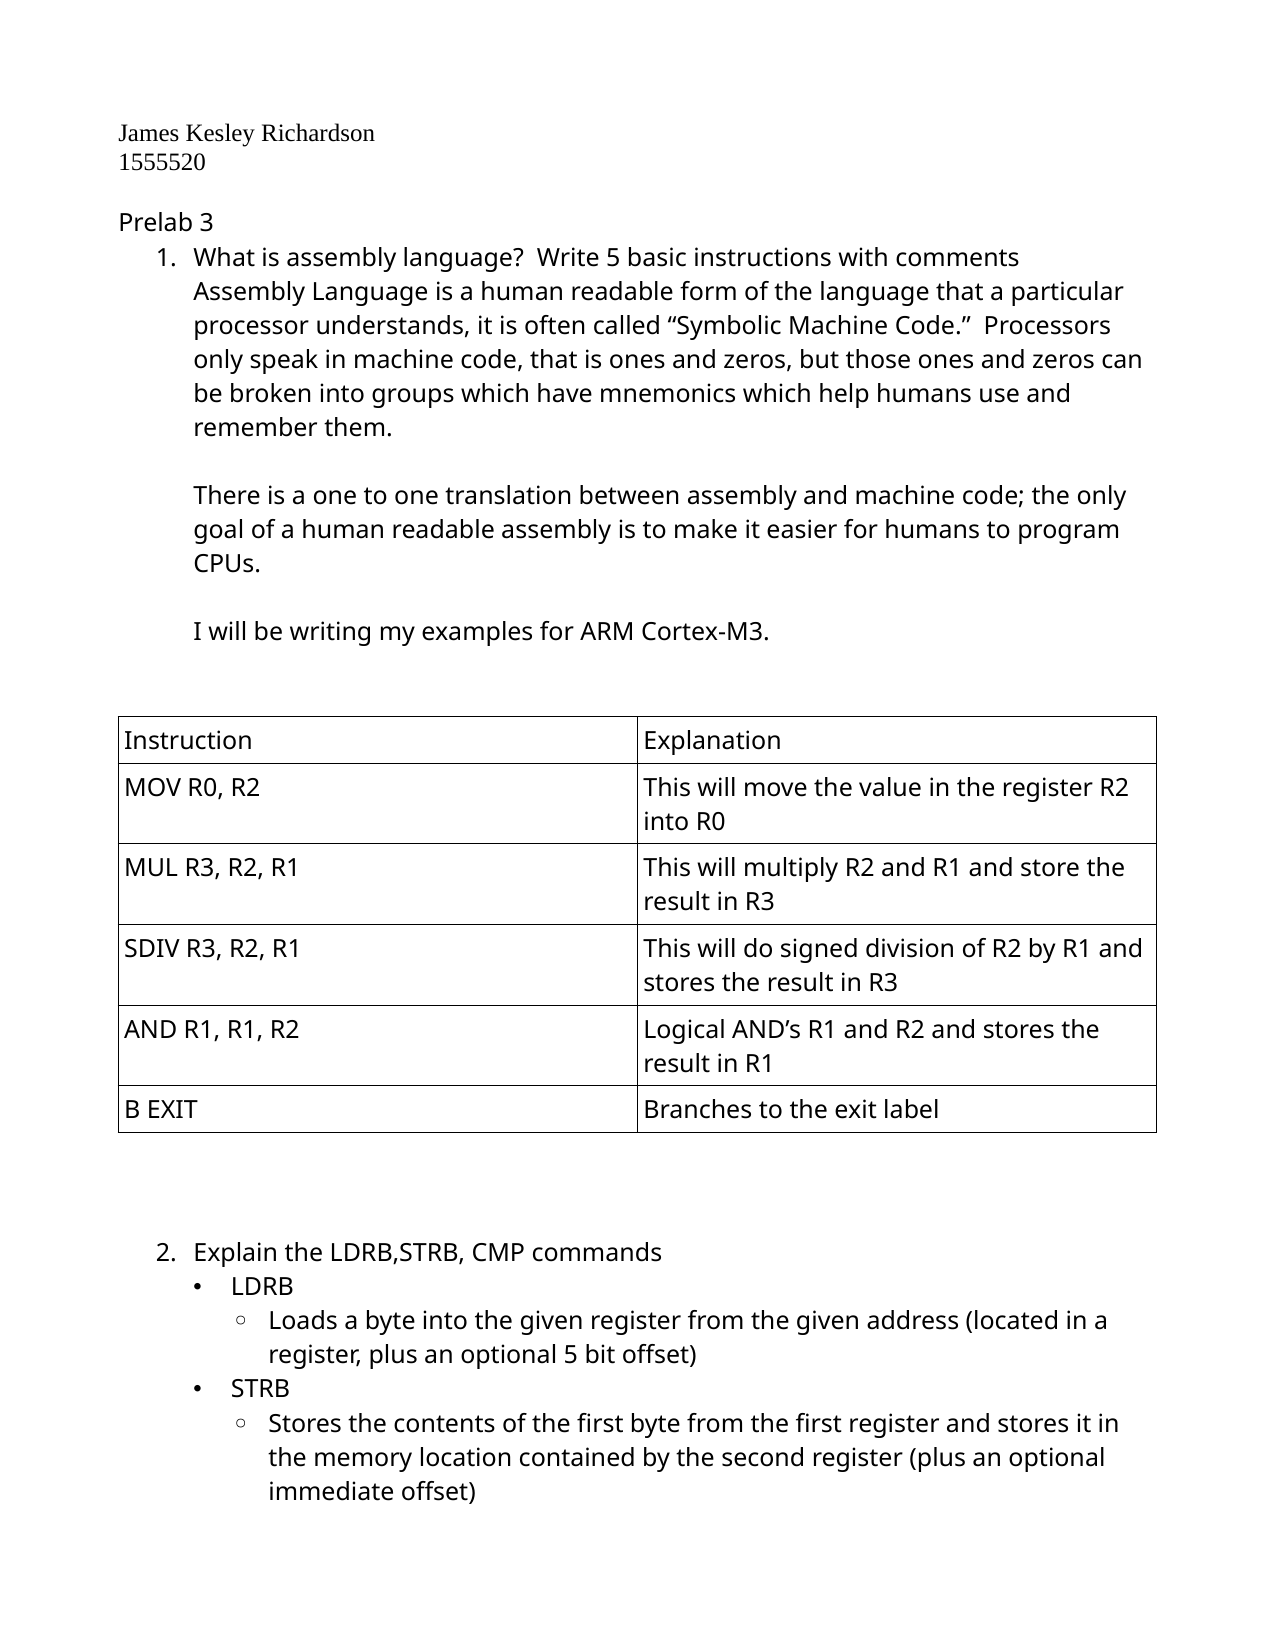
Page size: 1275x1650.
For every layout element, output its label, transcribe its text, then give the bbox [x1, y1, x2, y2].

table_cell This will do signed division of R2 by R1 and stores the result in R3 [638, 925, 1156, 1004]
table_cell This will move the value in the register R2 into R0 [638, 764, 1156, 843]
list STRB [193, 1371, 1157, 1405]
table_header Explanation [638, 717, 1156, 763]
list There is a one to one translation between assembly and machine code; the only goal of a human readable assembly is to make it easier for humans to program CPUs. [156, 478, 1157, 580]
list Assembly Language is a human readable form of the language that a particular processor understands, it is often called “Symbolic Machine Code.” Processors only speak in machine code, that is ones and zeros, but those ones and zeros can be broken into groups which have mnemonics which help humans use and remember them. [156, 273, 1157, 443]
table_cell Branches to the exit label [638, 1086, 1156, 1132]
table_header Instruction [119, 717, 637, 763]
table_cell Logical AND’s R1 and R2 and stores the result in R1 [638, 1006, 1156, 1085]
list Loads a byte into the given register from the given address (located in a register, plus an optional 5 bit offset) [231, 1303, 1157, 1371]
table_cell SDIV R3, R2, R1 [119, 925, 637, 1004]
text Prelab 3 [118, 205, 1157, 239]
list LDRB [193, 1269, 1157, 1303]
list What is assembly language? Write 5 basic instructions with comments [156, 239, 1157, 273]
table_cell MUL R3, R2, R1 [119, 844, 637, 924]
list Stores the contents of the first byte from the first register and stores it in the memory location contained by the second register (plus an optional immediate offset) [231, 1405, 1157, 1507]
table_cell This will multiply R2 and R1 and store the result in R3 [638, 844, 1156, 924]
table_cell B EXIT [119, 1086, 637, 1132]
list Explain the LDRB,STRB, CMP commands [156, 1235, 1157, 1269]
table_cell MOV R0, R2 [119, 764, 637, 843]
list I will be writing my examples for ARM Cortex-M3. [156, 614, 1157, 648]
table_cell AND R1, R1, R2 [119, 1006, 637, 1085]
